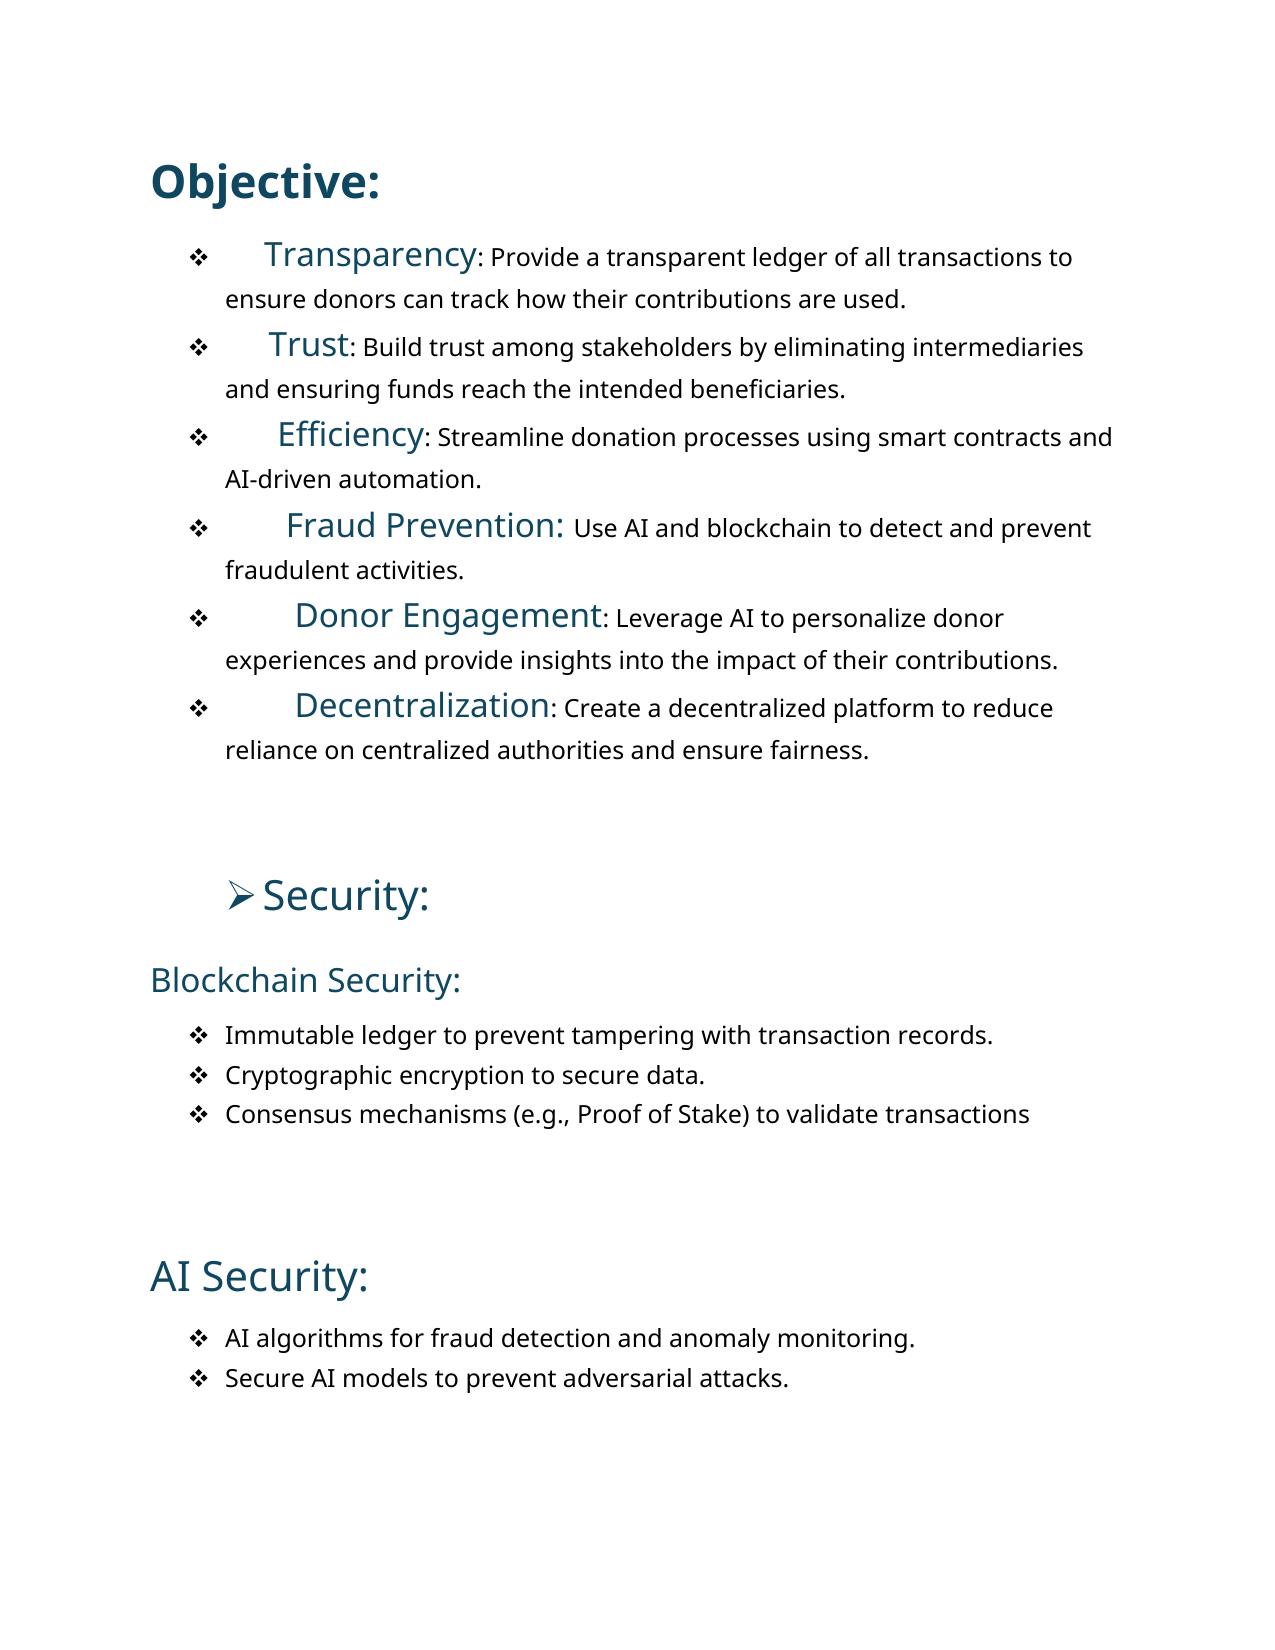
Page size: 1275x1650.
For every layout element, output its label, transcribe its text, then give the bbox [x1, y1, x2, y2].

subtitle Objective: [150, 150, 1125, 212]
list Transparency: Provide a transparent ledger of all transactions to ensure donors can track how their contributions are used. [187, 231, 1125, 316]
subtitle Blockchain Security: [150, 957, 1125, 1002]
subtitle AI Security: [150, 1247, 1125, 1303]
list Decentralization: Create a decentralized platform to reduce reliance on centralized authorities and ensure fairness. [187, 682, 1125, 767]
list Trust: Build trust among stakeholders by eliminating intermediaries and ensuring funds reach the intended beneficiaries. [187, 321, 1125, 406]
list AI algorithms for fraud detection and anomaly monitoring. [187, 1321, 1125, 1355]
list Cryptographic encryption to secure data. [187, 1057, 1125, 1091]
list Immutable ledger to prevent tampering with transaction records. [187, 1018, 1125, 1052]
list Consensus mechanisms (e.g., Proof of Stake) to validate transactions [187, 1097, 1125, 1131]
list Secure AI models to prevent adversarial attacks. [187, 1360, 1125, 1394]
list Fraud Prevention: Use AI and blockchain to detect and prevent fraudulent activities. [187, 502, 1125, 586]
subtitle Security: [225, 866, 1125, 923]
list Donor Engagement: Leverage AI to personalize donor experiences and provide insights into the impact of their contributions. [187, 592, 1125, 677]
list Efficiency: Streamline donation processes using smart contracts and AI-driven automation. [187, 411, 1125, 496]
